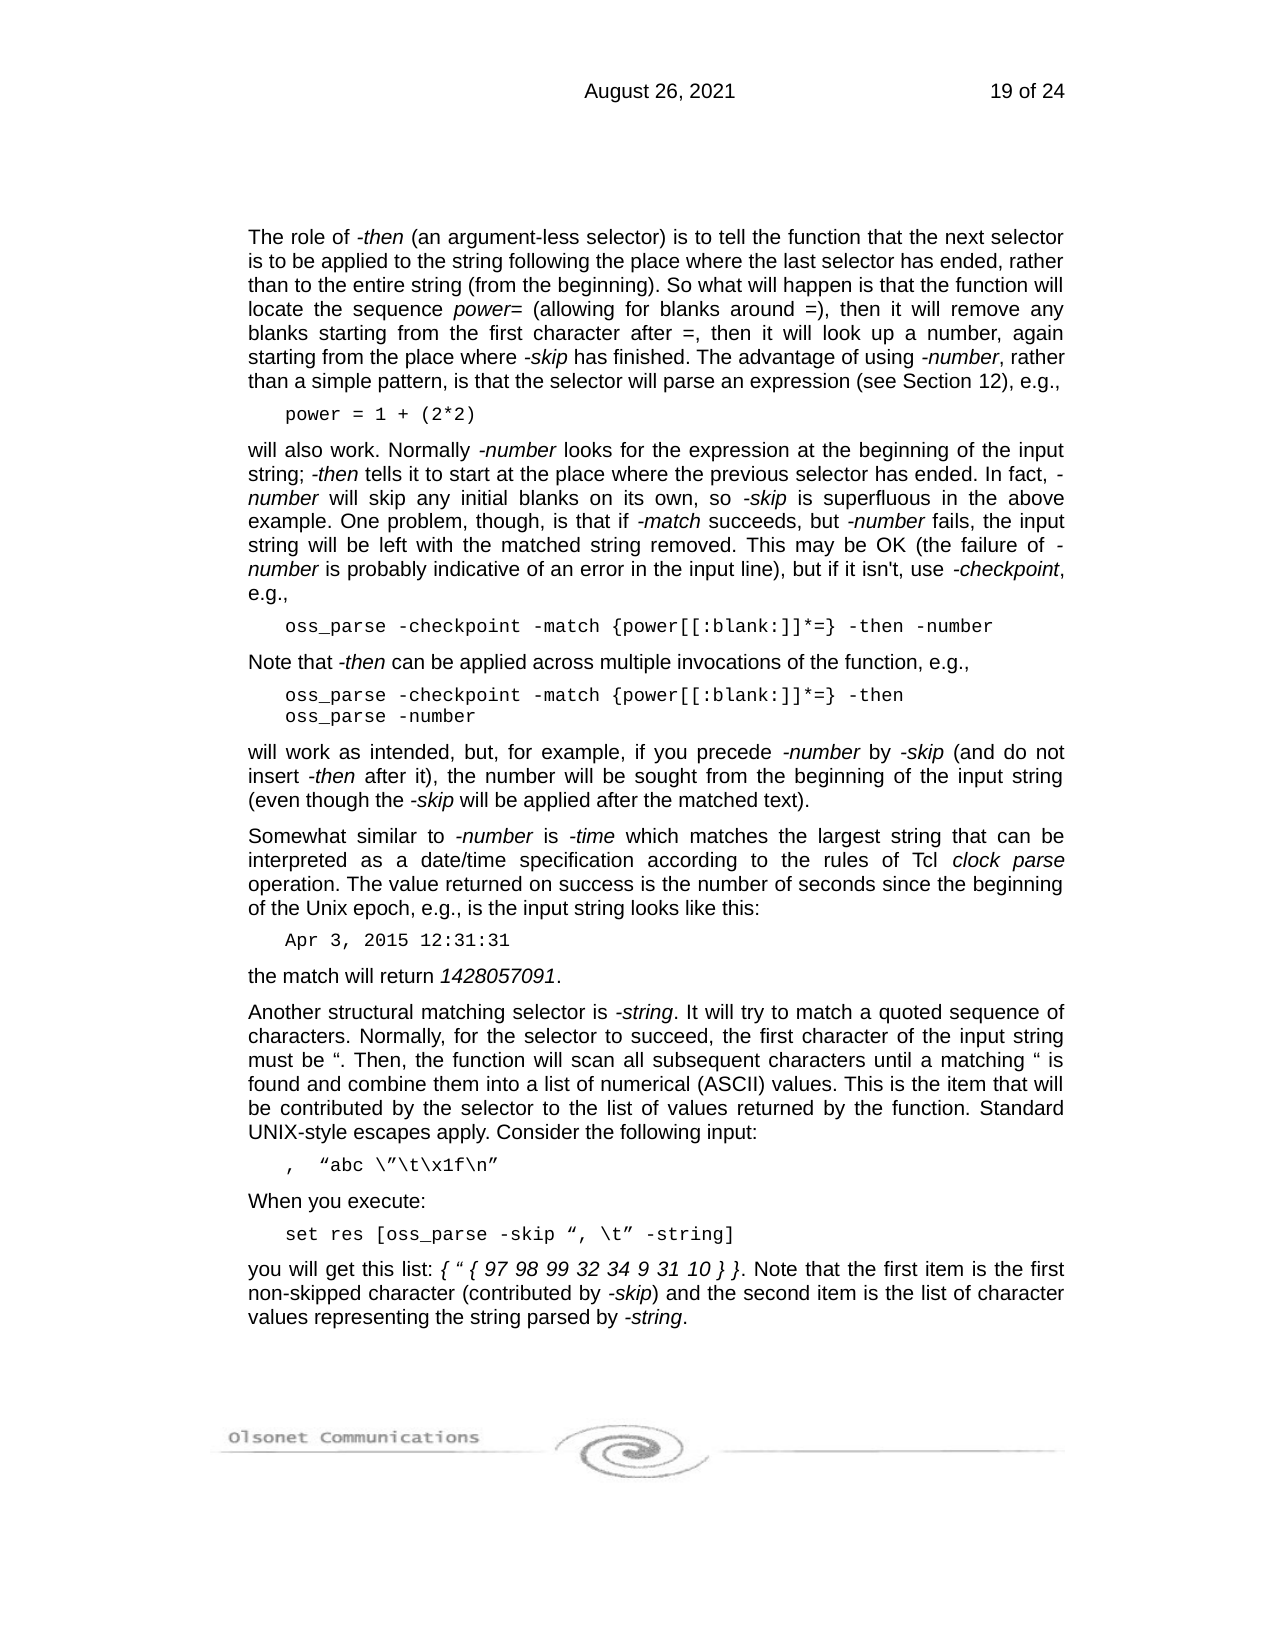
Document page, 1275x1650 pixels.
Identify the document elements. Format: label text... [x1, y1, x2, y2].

text Apr 3, 2015 12:31:31 [285, 931, 1065, 952]
text Somewhat similar to -number is -time which matches the largest string that can be interpreted as a date/time specification according to the rules of Tcl clock parse operation. The value returned on success is the number of seconds since the beginning of the Unix epoch, e.g., is the input string looks like this: [248, 824, 1065, 919]
text set res [oss_parse -skip “, \t” -string] [285, 1224, 1065, 1246]
text The role of -then (an argument-less selector) is to tell the function that the next selector is to be applied to the string following the place where the last selector has ended, rather than to the entire string (from the beginning). So what will happen is that the function will locate the sequence power= (allowing for blanks around =), then it will remove any blanks starting from the first character after =, then it will look up a number, again starting from the place where -skip has finished. The advantage of using -number, rather than a simple pattern, is that the selector will parse an expression (see Section 12), e.g., [248, 225, 1065, 393]
text will work as intended, but, for example, if you precede -number by -skip (and do not insert -then after it), the number will be sought from the beginning of the input string (even though the -skip will be applied after the matched text). [248, 740, 1065, 812]
text Another structural matching selector is -string. It will try to match a quoted sequence of characters. Normally, for the selector to succeed, the first character of the input string must be “. Then, the function will scan all subsequent characters until a matching “ is found and combine them into a list of numerical (ASCII) values. This is the item that will be contributed by the selector to the list of values returned by the function. Standard UNIX-style escapes apply. Consider the following input: [248, 1000, 1065, 1144]
text Note that -then can be applied across multiple invocations of the function, e.g., [248, 650, 1065, 674]
text oss_parse -number [285, 707, 1065, 728]
text oss_parse -checkpoint -match {power[[:blank:]]*=} -then [285, 686, 1065, 707]
text When you execute: [248, 1188, 1065, 1212]
text , “abc \”\t\x1f\n” [285, 1156, 1065, 1177]
text oss_parse -checkpoint -match {power[[:blank:]]*=} -then -number [285, 617, 1065, 638]
text the match will return 1428057091. [248, 964, 1065, 988]
text will also work. Normally -number looks for the expression at the beginning of the input string; -then tells it to start at the place where the previous selector has ended. In fact, -number will skip any initial blanks on its own, so -skip is superfluous in the above example. One problem, though, is that if -match succeeds, but -number fails, the input string will be left with the matched string removed. This may be OK (the failure of -number is probably indicative of an error in the input line), but if it isn't, use -checkpoint, e.g., [248, 437, 1065, 605]
text you will get this list: { “ { 97 98 99 32 34 9 31 10 } }. Note that the first item is the first non-skipped character (contributed by -skip) and the second item is the list of character values representing the string parsed by -string. [248, 1257, 1065, 1329]
text power = 1 + (2*2) [285, 404, 1065, 426]
